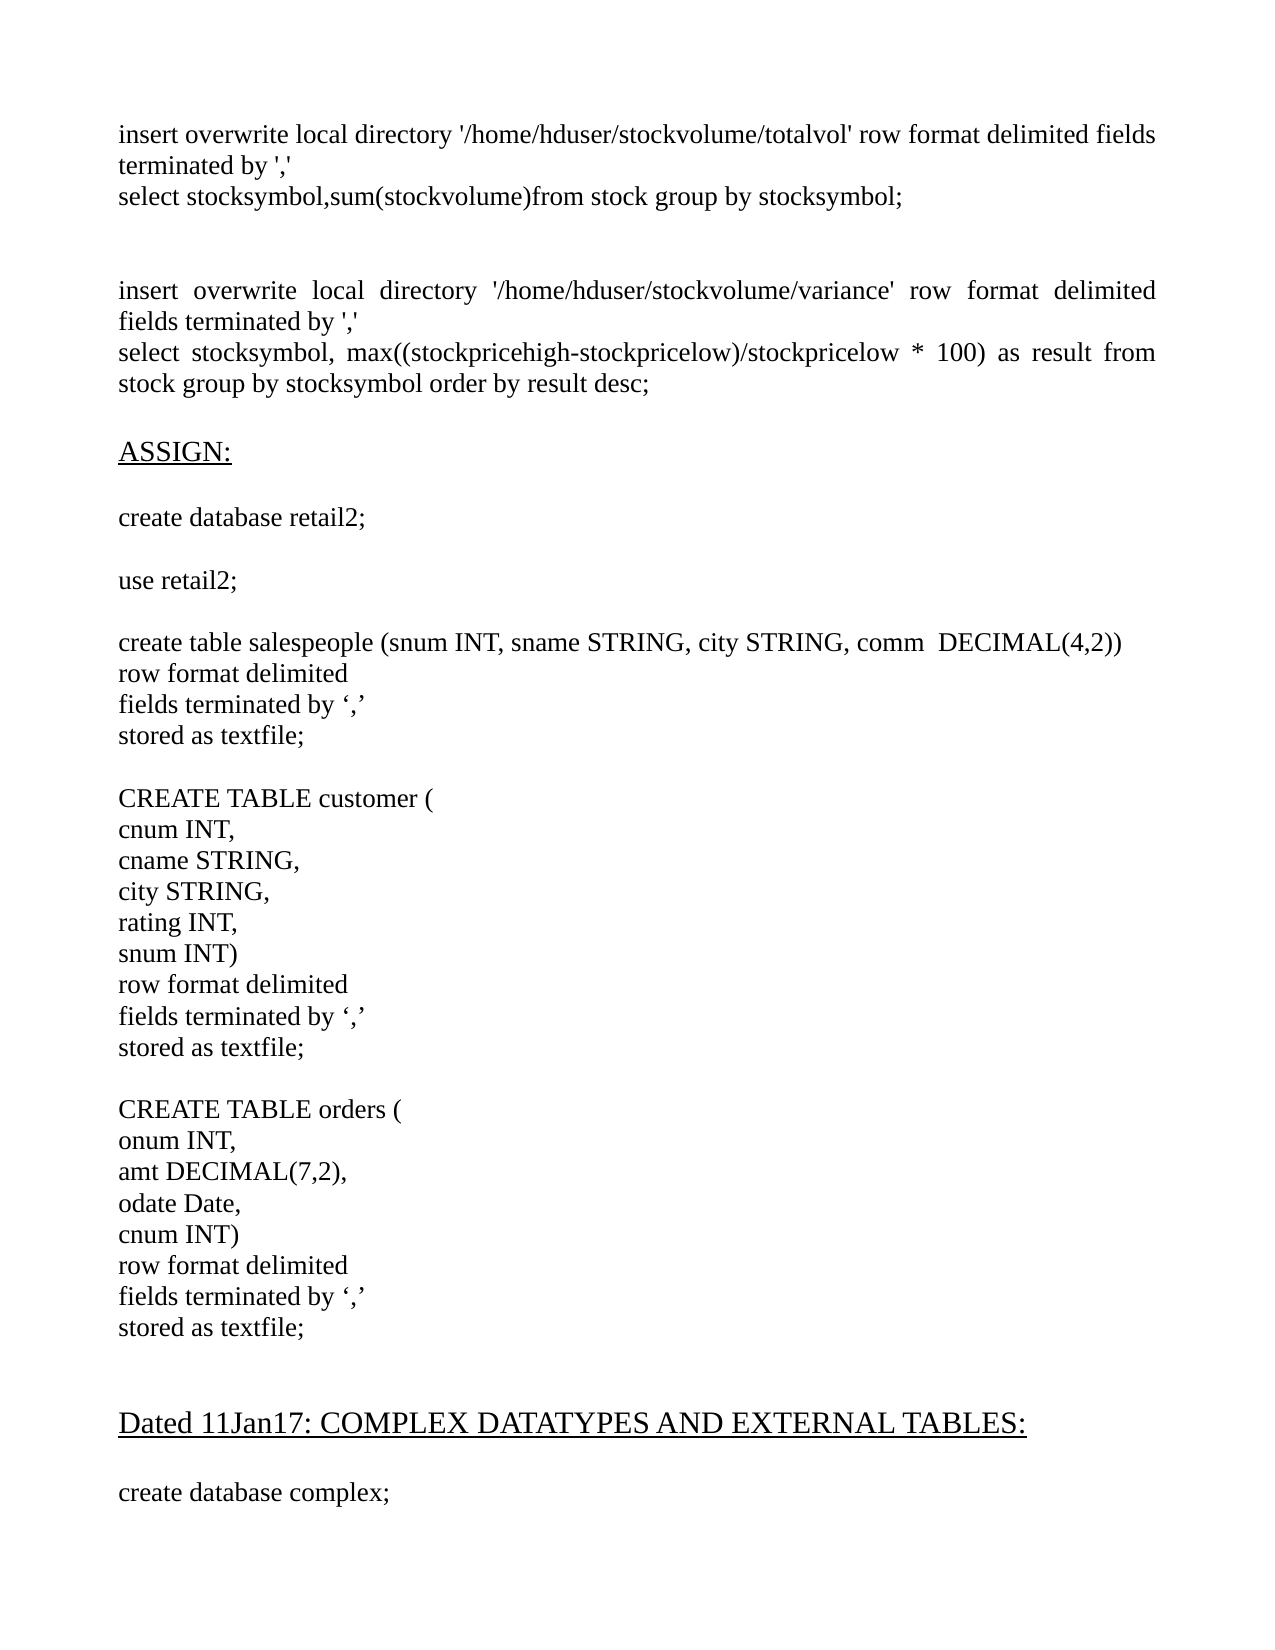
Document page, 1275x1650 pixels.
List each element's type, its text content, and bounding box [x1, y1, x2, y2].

text cnum INT, [118, 813, 1157, 844]
text select stocksymbol, max((stockpricehigh-stockpricelow)/stockpricelow * 100) as result from stock group by stocksymbol order by result desc; [118, 336, 1157, 398]
text fields terminated by ‘,’ [118, 1280, 1157, 1311]
text CREATE TABLE customer ( [118, 782, 1157, 813]
text row format delimited [118, 1249, 1157, 1280]
text ASSIGN: [118, 434, 1157, 468]
text onum INT, [118, 1124, 1157, 1156]
text stored as textfile; [118, 1031, 1157, 1062]
text odate Date, [118, 1187, 1157, 1218]
text rating INT, [118, 906, 1157, 937]
text insert overwrite local directory '/home/hduser/stockvolume/variance' row format delimited fields terminated by ',' [118, 274, 1157, 336]
text row format delimited [118, 657, 1157, 688]
text use retail2; [118, 564, 1157, 595]
text create database retail2; [118, 501, 1157, 533]
text CREATE TABLE orders ( [118, 1093, 1157, 1124]
text fields terminated by ‘,’ [118, 1000, 1157, 1031]
text cnum INT) [118, 1218, 1157, 1249]
text row format delimited [118, 969, 1157, 1000]
text select stocksymbol,sum(stockvolume)from stock group by stocksymbol; [118, 180, 1157, 212]
text stored as textfile; [118, 1311, 1157, 1342]
text fields terminated by ‘,’ [118, 688, 1157, 719]
text create table salespeople (snum INT, sname STRING, city STRING, comm DECIMAL(4,2)) [118, 626, 1157, 657]
text Dated 11Jan17: COMPLEX DATATYPES AND EXTERNAL TABLES: [118, 1405, 1157, 1441]
text cname STRING, [118, 844, 1157, 875]
text amt DECIMAL(7,2), [118, 1156, 1157, 1187]
text city STRING, [118, 875, 1157, 906]
text stored as textfile; [118, 719, 1157, 751]
text insert overwrite local directory '/home/hduser/stockvolume/totalvol' row format delimited fields terminated by ',' [118, 118, 1157, 180]
text create database complex; [118, 1477, 1157, 1508]
text snum INT) [118, 937, 1157, 969]
